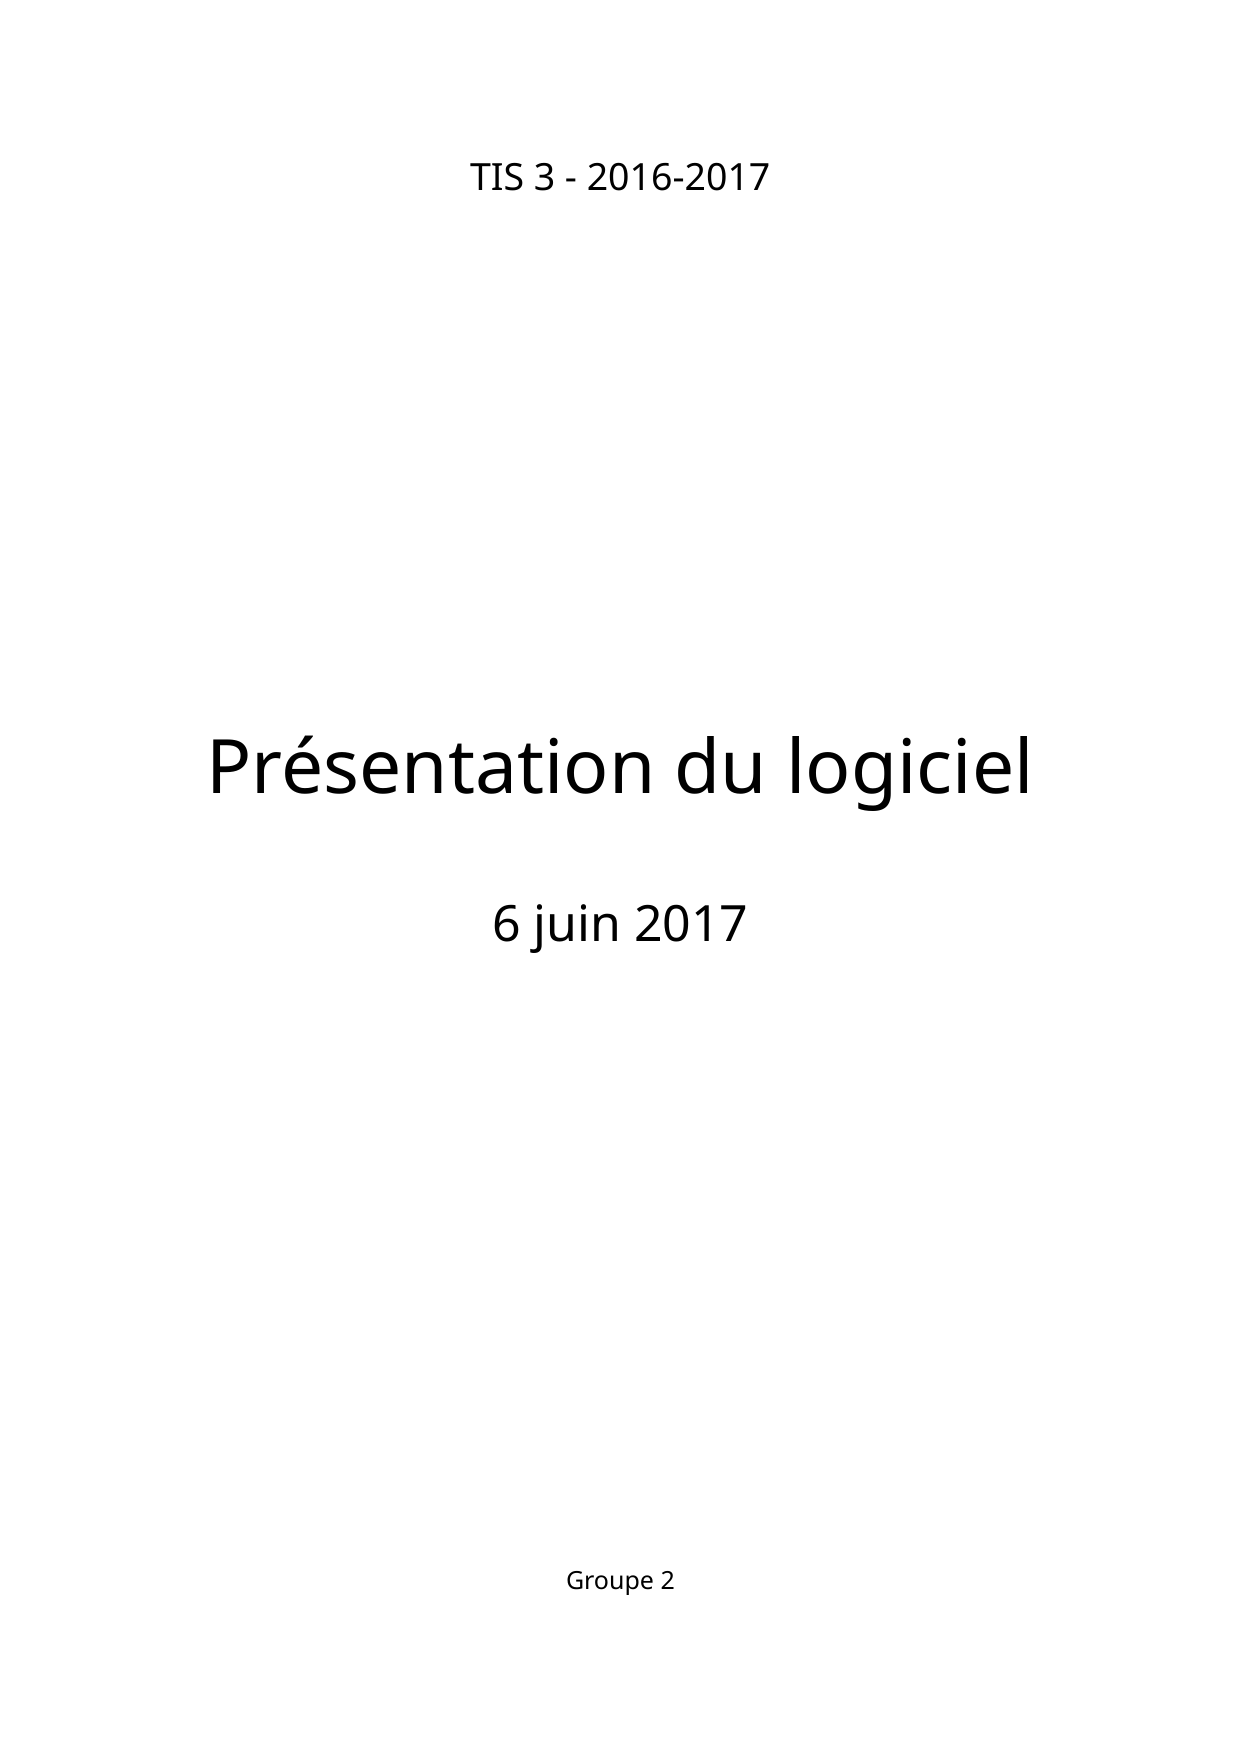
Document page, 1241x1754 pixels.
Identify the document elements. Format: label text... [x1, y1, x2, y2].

text 6 juin 2017 [150, 888, 1090, 956]
text TIS 3 - 2016-2017 [150, 150, 1090, 201]
text Groupe 2 [150, 1562, 1090, 1597]
text Présentation du logiciel [150, 713, 1090, 816]
